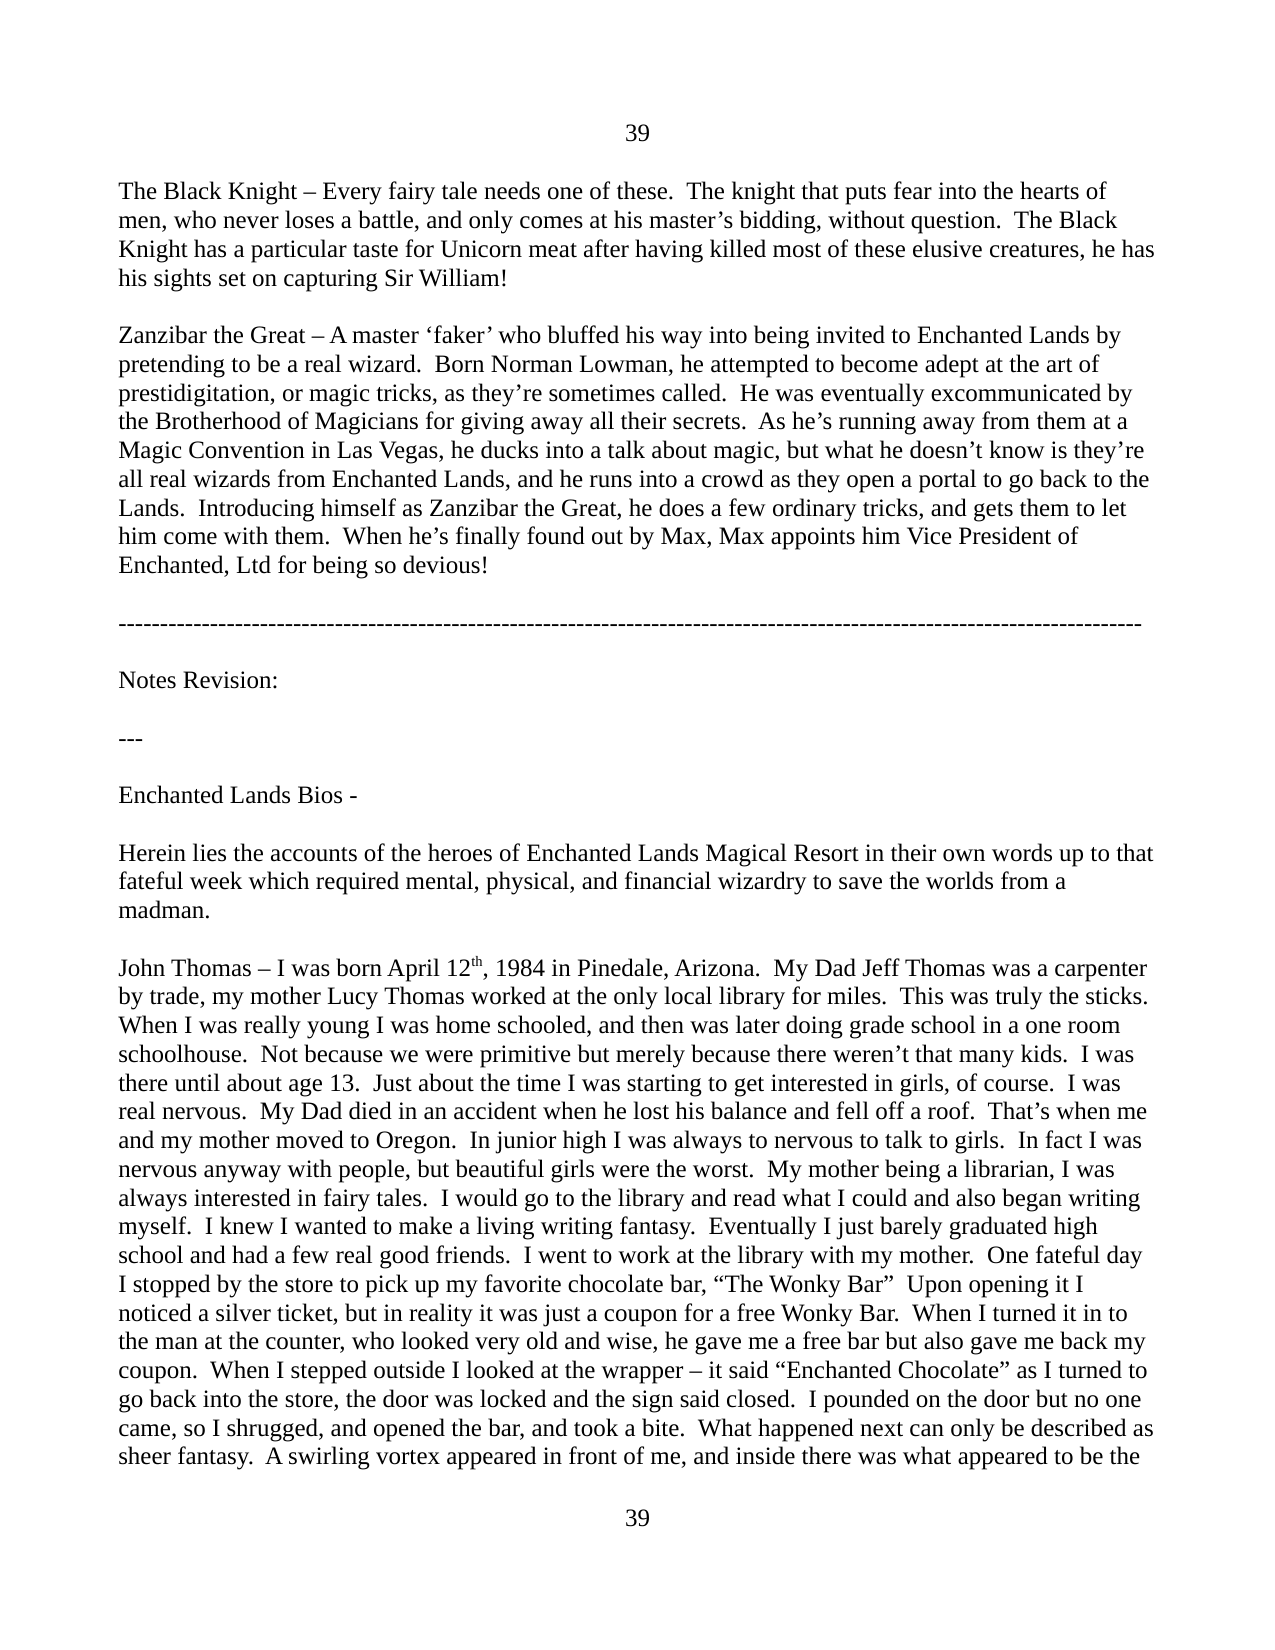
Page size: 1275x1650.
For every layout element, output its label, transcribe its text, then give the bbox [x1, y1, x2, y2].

text Zanzibar the Great – A master ‘faker’ who bluffed his way into being invited to Enchanted Lands by pretending to be a real wizard. Born Norman Lowman, he attempted to become adept at the art of prestidigitation, or magic tricks, as they’re sometimes called. He was eventually excommunicated by the Brotherhood of Magicians for giving away all their secrets. As he’s running away from them at a Magic Convention in Las Vegas, he ducks into a talk about magic, but what he doesn’t know is they’re all real wizards from Enchanted Lands, and he runs into a crowd as they open a portal to go back to the Lands. Introducing himself as Zanzibar the Great, he does a few ordinary tricks, and gets them to let him come with them. When he’s finally found out by Max, Max appoints him Vice President of Enchanted, Ltd for being so devious! [118, 320, 1157, 579]
text Enchanted Lands Bios - [118, 780, 1157, 809]
text John Thomas – I was born April 12th, 1984 in Pinedale, Arizona. My Dad Jeff Thomas was a carpenter by trade, my mother Lucy Thomas worked at the only local library for miles. This was truly the sticks. When I was really young I was home schooled, and then was later doing grade school in a one room schoolhouse. Not because we were primitive but merely because there weren’t that many kids. I was there until about age 13. Just about the time I was starting to get interested in girls, of course. I was real nervous. My Dad died in an accident when he lost his balance and fell off a roof. That’s when me and my mother moved to Oregon. In junior high I was always to nervous to talk to girls. In fact I was nervous anyway with people, but beautiful girls were the worst. My mother being a librarian, I was always interested in fairy tales. I would go to the library and read what I could and also began writing myself. I knew I wanted to make a living writing fantasy. Eventually I just barely graduated high school and had a few real good friends. I went to work at the library with my mother. One fateful day I stopped by the store to pick up my favorite chocolate bar, “The Wonky Bar” Upon opening it I noticed a silver ticket, but in reality it was just a coupon for a free Wonky Bar. When I turned it in to the man at the counter, who looked very old and wise, he gave me a free bar but also gave me back my coupon. When I stepped outside I looked at the wrapper – it said “Enchanted Chocolate” as I turned to go back into the store, the door was locked and the sign said closed. I pounded on the door but no one came, so I shrugged, and opened the bar, and took a bite. What happened next can only be described as sheer fantasy. A swirling vortex appeared in front of me, and inside there was what appeared to be the [118, 953, 1157, 1470]
text The Black Knight – Every fairy tale needs one of these. The knight that puts fear into the hearts of men, who never loses a battle, and only comes at his master’s bidding, without question. The Black Knight has a particular taste for Unicorn meat after having killed most of these elusive creatures, he has his sights set on capturing Sir William! [118, 176, 1157, 291]
text --- [118, 723, 1157, 751]
text Notes Revision: [118, 665, 1157, 694]
text Herein lies the accounts of the heroes of Enchanted Lands Magical Resort in their own words up to that fateful week which required mental, physical, and financial wizardry to save the worlds from a madman. [118, 838, 1157, 924]
text --------------------------------------------------------------------------------------------------------------------------- [118, 608, 1157, 636]
